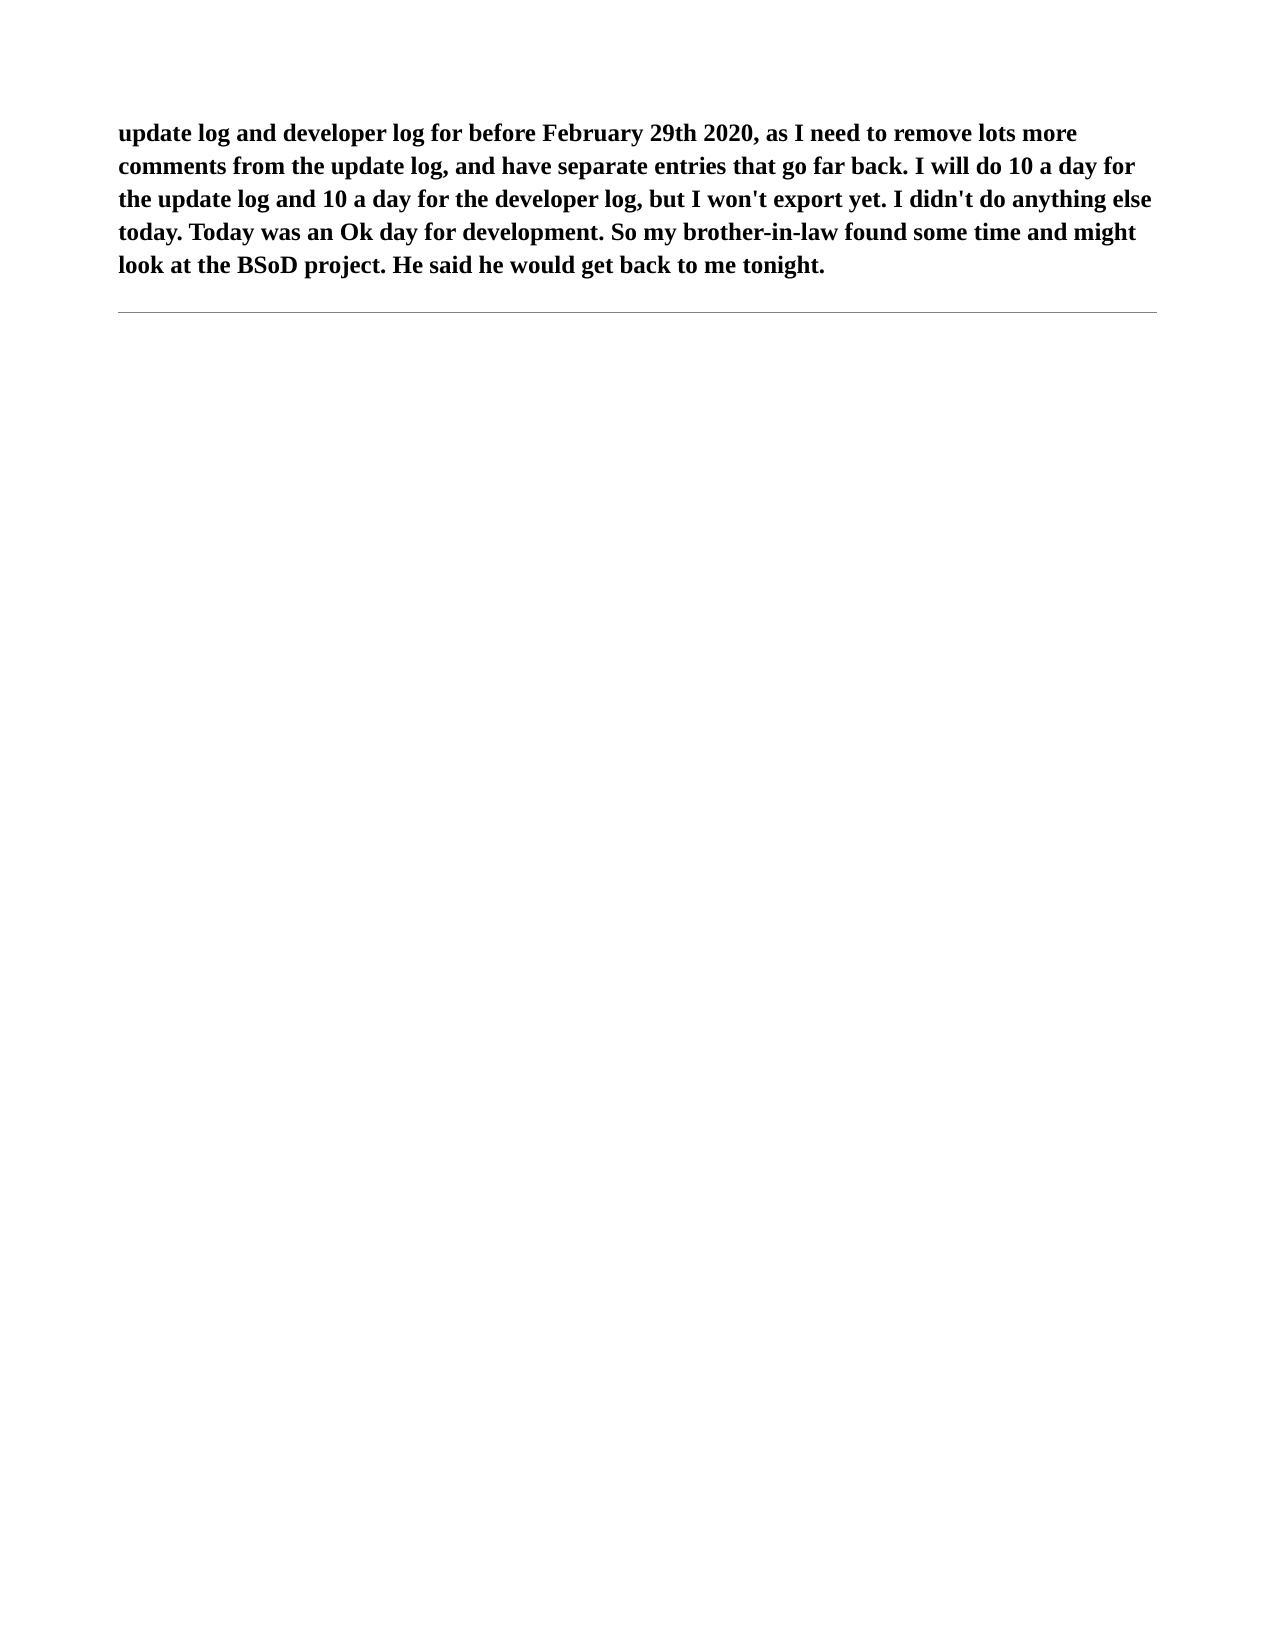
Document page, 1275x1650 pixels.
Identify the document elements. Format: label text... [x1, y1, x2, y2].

text update log and developer log for before February 29th 2020, as I need to remove lots more comments from the update log, and have separate entries that go far back. I will do 10 a day for the update log and 10 a day for the developer log, but I won't export yet. I didn't do anything else today. Today was an Ok day for development. So my brother-in-law found some time and might look at the BSoD project. He said he would get back to me tonight. [118, 118, 1157, 279]
